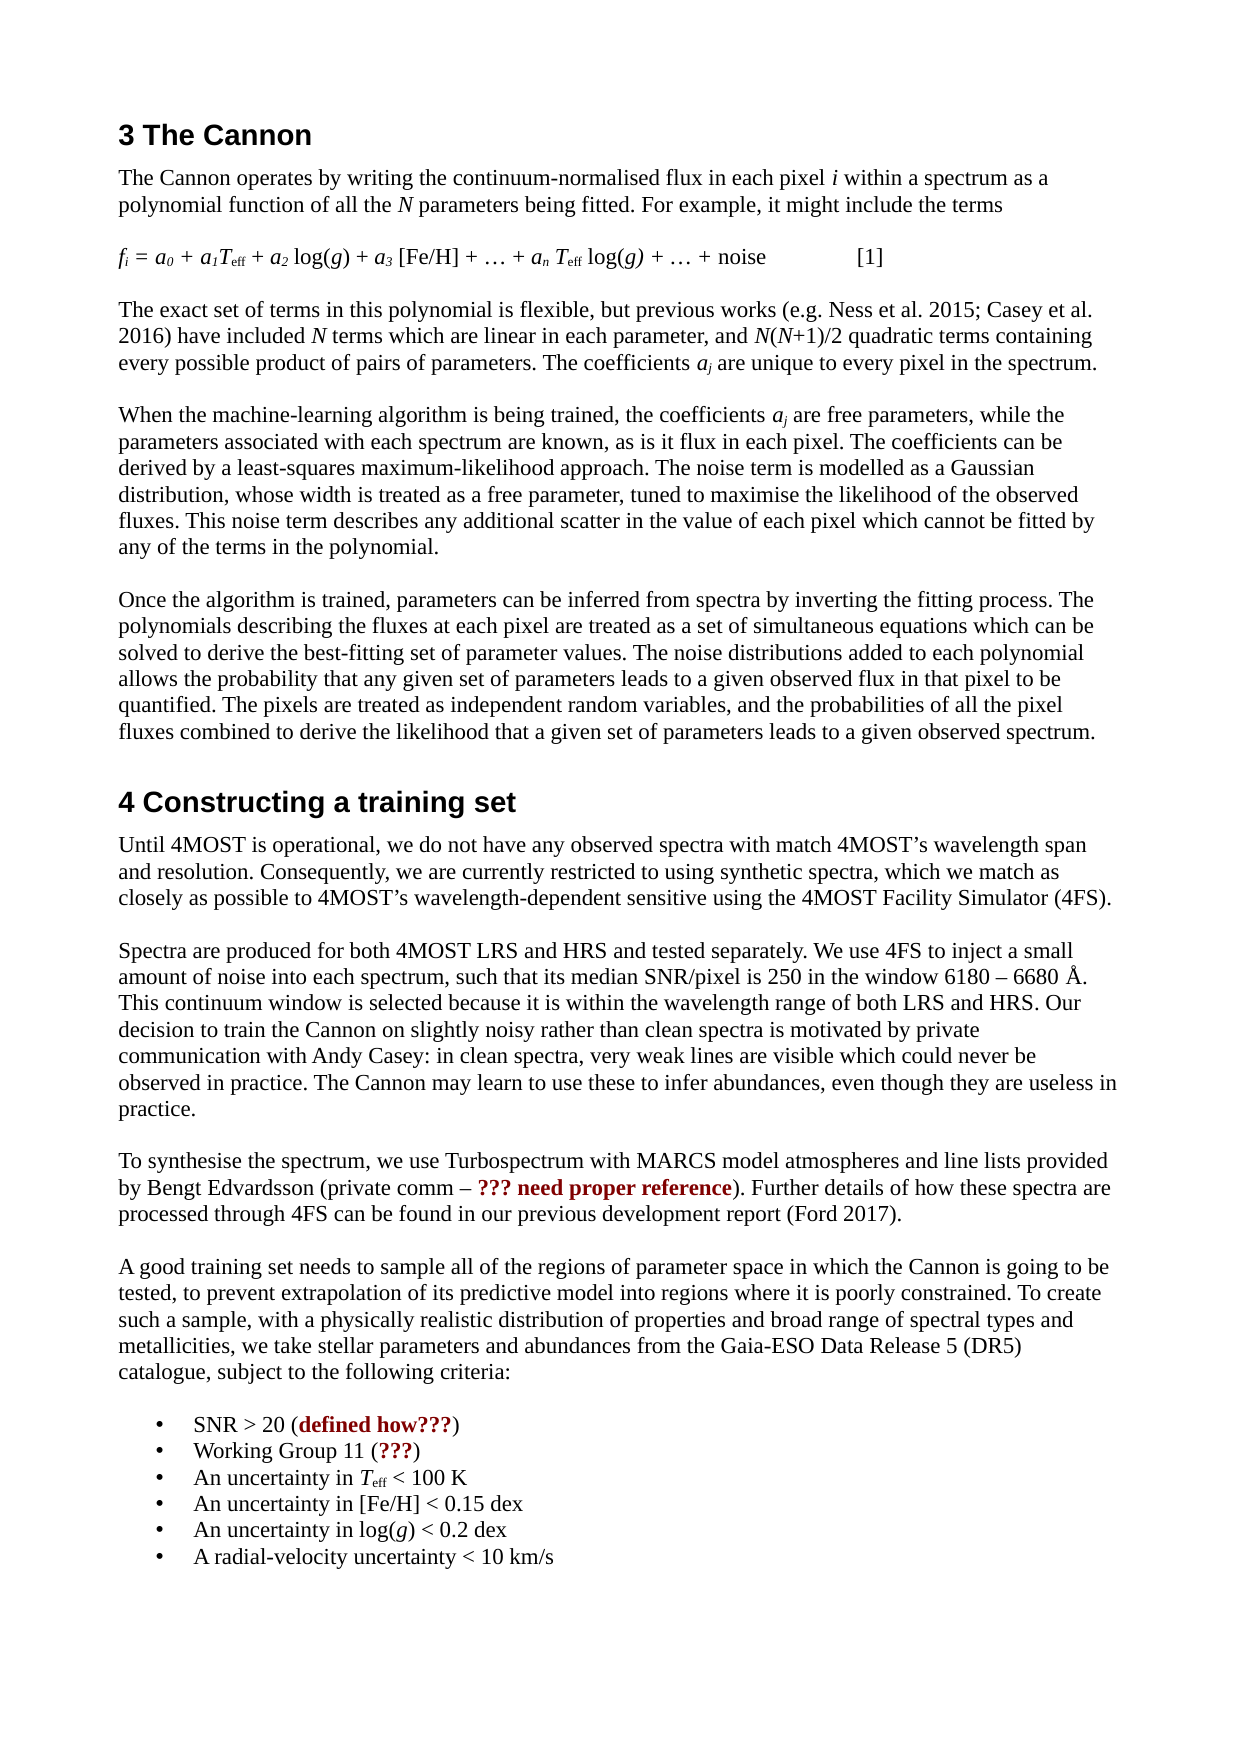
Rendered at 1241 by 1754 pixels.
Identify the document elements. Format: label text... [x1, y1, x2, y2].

list SNR > 20 (defined how???) [156, 1411, 1122, 1437]
text To synthesise the spectrum, we use Turbospectrum with MARCS model atmospheres and line lists provided by Bengt Edvardsson (private comm – ??? need proper reference). Further details of how these spectra are processed through 4FS can be found in our previous development report (Ford 2017). [118, 1148, 1122, 1227]
list An uncertainty in Teff < 100 K [156, 1464, 1122, 1490]
text Spectra are produced for both 4MOST LRS and HRS and tested separately. We use 4FS to inject a small amount of noise into each spectrum, such that its median SNR/pixel is 250 in the window 6180 – 6680 Å. This continuum window is selected because it is within the wavelength range of both LRS and HRS. Our decision to train the Cannon on slightly noisy rather than clean spectra is motivated by private communication with Andy Casey: in clean spectra, very weak lines are visible which could never be observed in practice. The Cannon may learn to use these to infer abundances, even though they are useless in practice. [118, 937, 1122, 1121]
subtitle 3 The Cannon [118, 118, 1122, 152]
list A radial-velocity uncertainty < 10 km/s [156, 1543, 1122, 1569]
text The exact set of terms in this polynomial is flexible, but previous works (e.g. Ness et al. 2015; Casey et al. 2016) have included N terms which are linear in each parameter, and N(N+1)/2 quadratic terms containing every possible product of pairs of parameters. The coefficients aj are unique to every pixel in the spectrum. [118, 296, 1122, 375]
text fi = a0 + a1Teff + a2 log(g) + a3 [Fe/H] + … + an Teff log(g) + … + noise [1] [118, 243, 1122, 270]
text The Cannon operates by writing the continuum-normalised flux in each pixel i within a spectrum as a polynomial function of all the N parameters being fitted. For example, it might include the terms [118, 164, 1122, 217]
text Until 4MOST is operational, we do not have any observed spectra with match 4MOST’s wavelength span and resolution. Consequently, we are currently restricted to using synthetic spectra, which we match as closely as possible to 4MOST’s wavelength-dependent sensitive using the 4MOST Facility Simulator (4FS). [118, 831, 1122, 910]
text Once the algorithm is trained, parameters can be inferred from spectra by inverting the fitting process. The polynomials describing the fluxes at each pixel are treated as a set of simultaneous equations which can be solved to derive the best-fitting set of parameter values. The noise distributions added to each polynomial allows the probability that any given set of parameters leads to a given observed flux in that pixel to be quantified. The pixels are treated as independent random variables, and the probabilities of all the pixel fluxes combined to derive the likelihood that a given set of parameters leads to a given observed spectrum. [118, 586, 1122, 744]
text A good training set needs to sample all of the regions of parameter space in which the Cannon is going to be tested, to prevent extrapolation of its predictive model into regions where it is poorly constrained. To create such a sample, with a physically realistic distribution of properties and broad range of spectral types and metallicities, we take stellar parameters and abundances from the Gaia-ESO Data Release 5 (DR5) catalogue, subject to the following criteria: [118, 1253, 1122, 1385]
text When the machine-learning algorithm is being trained, the coefficients aj are free parameters, while the parameters associated with each spectrum are known, as is it flux in each pixel. The coefficients can be derived by a least-squares maximum-likelihood approach. The noise term is modelled as a Gaussian distribution, whose width is treated as a free parameter, tuned to maximise the likelihood of the observed fluxes. This noise term describes any additional scatter in the value of each pixel which cannot be fitted by any of the terms in the polynomial. [118, 402, 1122, 560]
list Working Group 11 (???) [156, 1437, 1122, 1464]
list An uncertainty in [Fe/H] < 0.15 dex [156, 1490, 1122, 1517]
list An uncertainty in log(g) < 0.2 dex [156, 1517, 1122, 1543]
subtitle 4 Constructing a training set [118, 785, 1122, 819]
